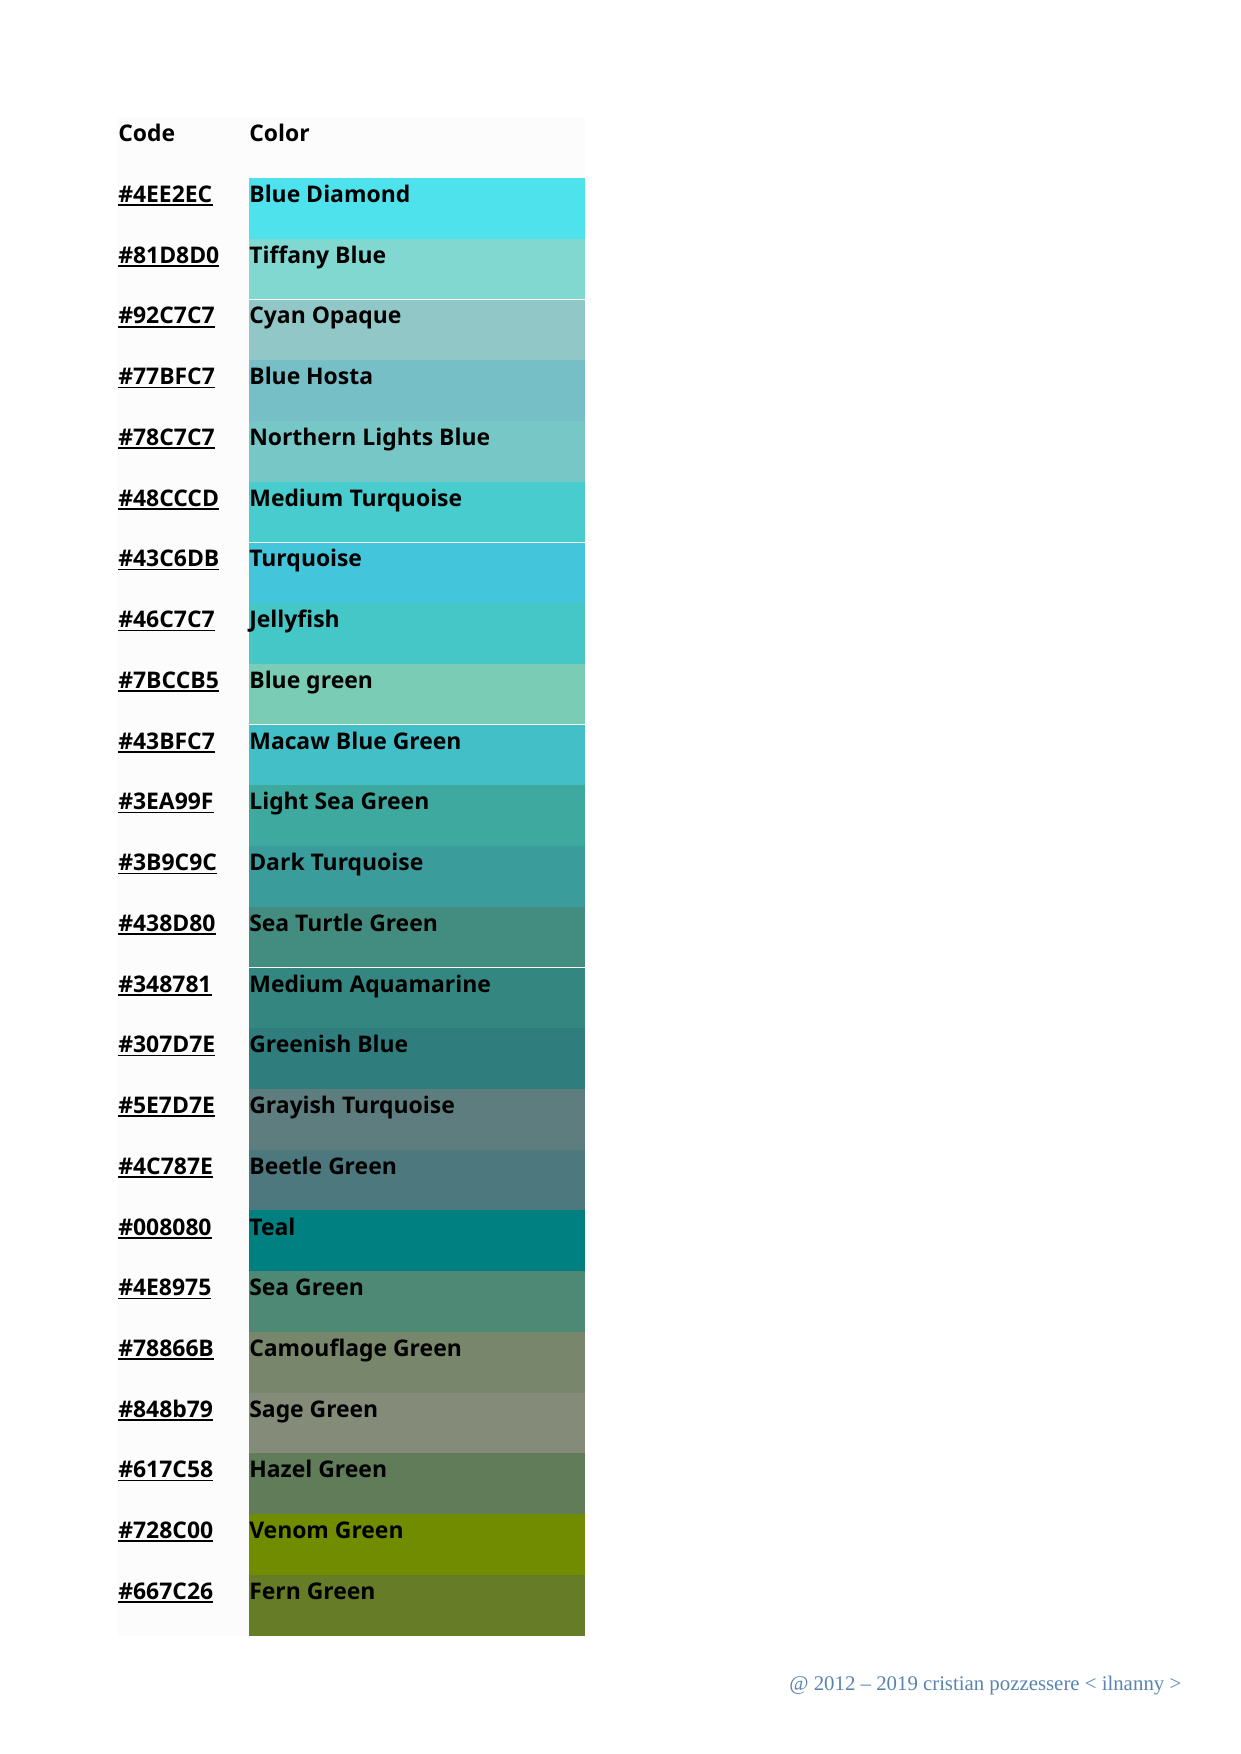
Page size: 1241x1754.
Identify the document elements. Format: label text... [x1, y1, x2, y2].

table_cell #92C7C7 [118, 300, 249, 360]
table_cell #43C6DB [118, 543, 249, 603]
table_cell Sea Turtle Green [249, 907, 585, 967]
table_cell #77BFC7 [118, 360, 249, 421]
table_cell #46C7C7 [118, 603, 249, 664]
table_cell Cyan Opaque [249, 300, 585, 360]
table_cell Macaw Blue Green [249, 725, 585, 785]
table_cell #78866B [118, 1332, 249, 1393]
table_cell Blue Diamond [249, 178, 585, 239]
table_cell Turquoise [249, 543, 585, 603]
table_cell #3B9C9C [118, 846, 249, 907]
table_cell Blue Hosta [249, 360, 585, 421]
table_cell Teal [249, 1210, 585, 1271]
table_cell #7BCCB5 [118, 664, 249, 724]
table_cell Northern Lights Blue [249, 421, 585, 482]
table_header Color [249, 117, 585, 178]
table_cell Camouflage Green [249, 1332, 585, 1393]
table_cell #4E8975 [118, 1271, 249, 1332]
table_cell #5E7D7E [118, 1089, 249, 1150]
table_cell Venom Green [249, 1514, 585, 1575]
table_cell Grayish Turquoise [249, 1089, 585, 1150]
table_cell Hazel Green [249, 1453, 585, 1514]
table_cell #728C00 [118, 1514, 249, 1575]
table_header Code [118, 117, 249, 178]
table_cell #3EA99F [118, 785, 249, 846]
table_cell Jellyfish [249, 603, 585, 664]
table_cell #008080 [118, 1210, 249, 1271]
table_cell #4EE2EC [118, 178, 249, 239]
table_cell Light Sea Green [249, 785, 585, 846]
table_cell Medium Aquamarine [249, 968, 585, 1028]
table_cell Sage Green [249, 1393, 585, 1453]
table_cell Medium Turquoise [249, 482, 585, 542]
table_cell #438D80 [118, 907, 249, 967]
table_cell #617C58 [118, 1453, 249, 1514]
table_cell Beetle Green [249, 1150, 585, 1210]
table_cell #43BFC7 [118, 725, 249, 785]
table_cell #307D7E [118, 1028, 249, 1089]
table_cell #4C787E [118, 1150, 249, 1210]
table_cell #48CCCD [118, 482, 249, 542]
table_cell #78C7C7 [118, 421, 249, 482]
table_cell Greenish Blue [249, 1028, 585, 1089]
table_cell Tiffany Blue [249, 239, 585, 299]
table_cell #348781 [118, 968, 249, 1028]
table_cell Sea Green [249, 1271, 585, 1332]
table_cell Dark Turquoise [249, 846, 585, 907]
table_cell #81D8D0 [118, 239, 249, 299]
table_cell Fern Green [249, 1575, 585, 1636]
table_cell #848b79 [118, 1393, 249, 1453]
table_cell #667C26 [118, 1575, 249, 1636]
table_cell Blue green [249, 664, 585, 724]
